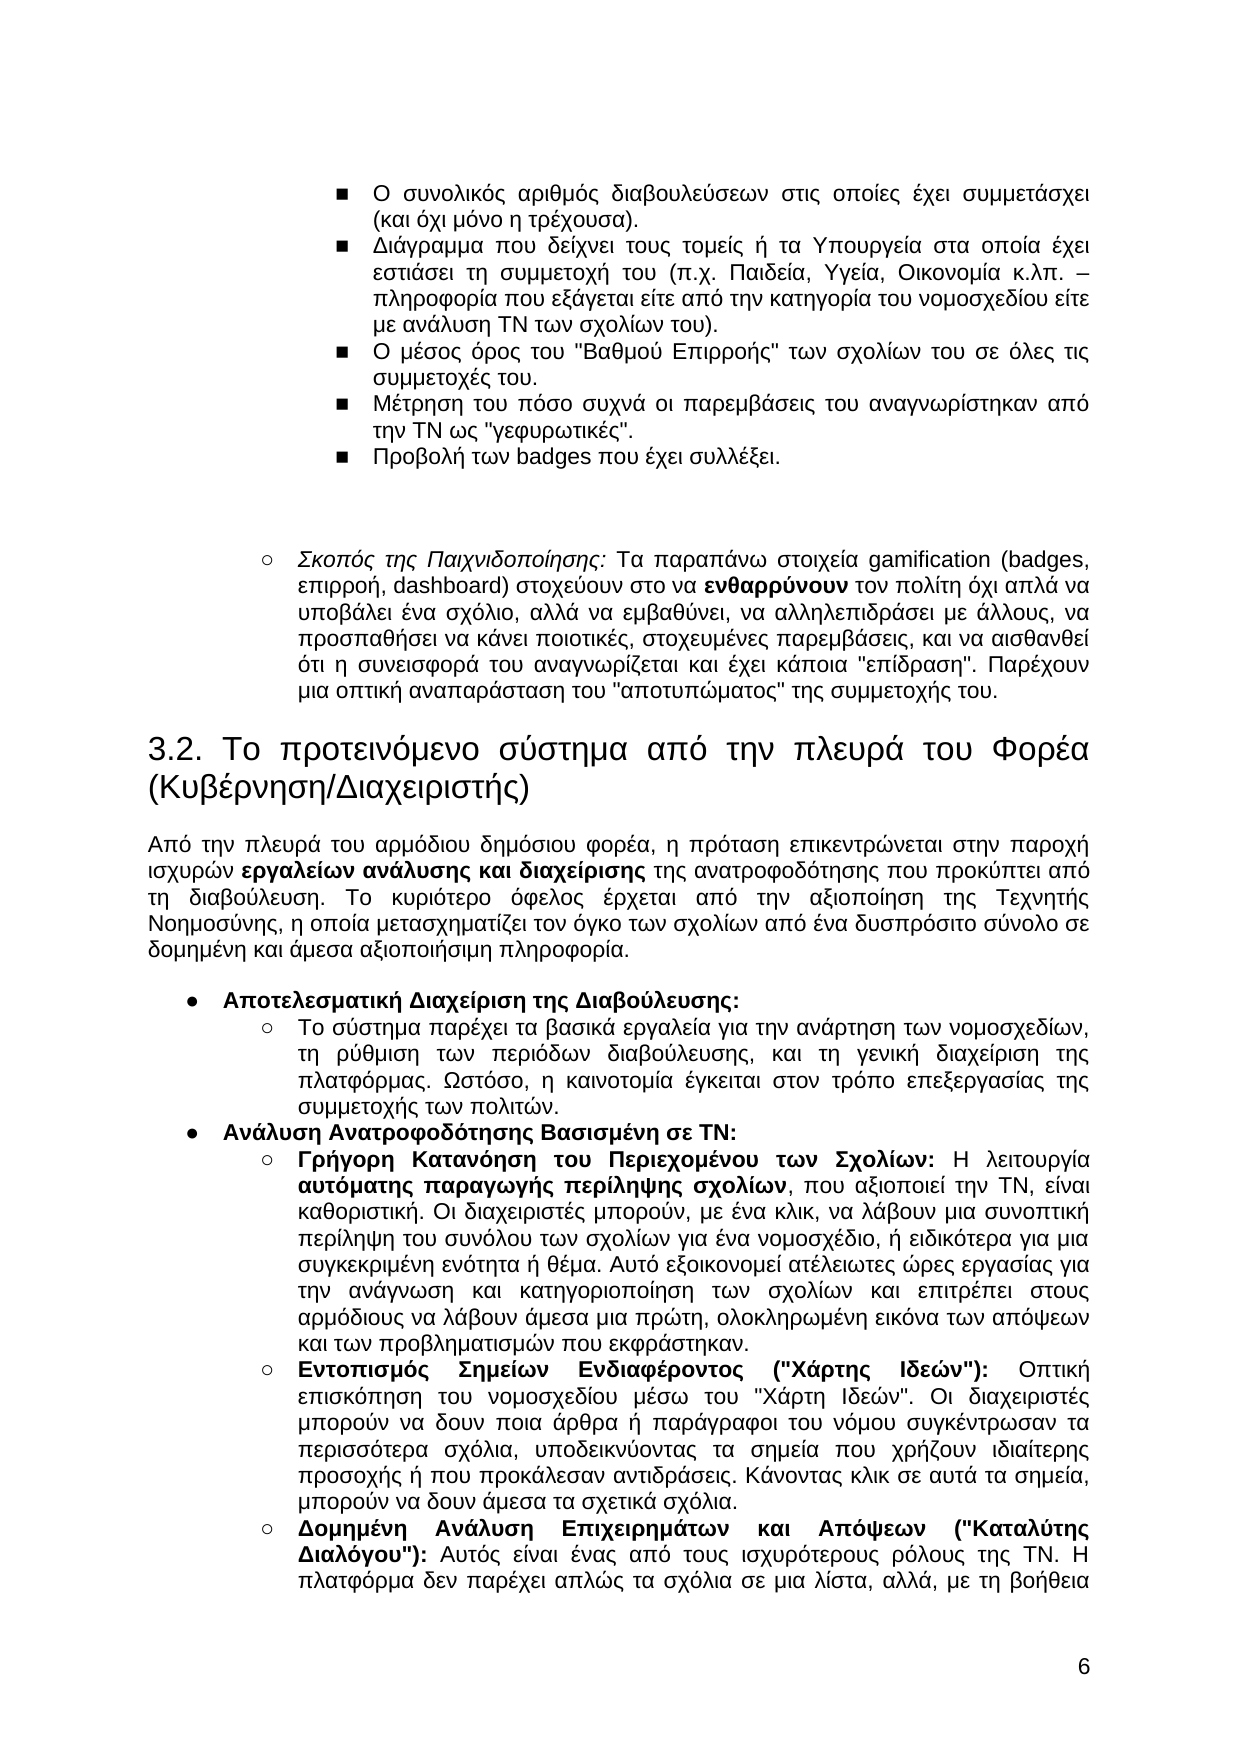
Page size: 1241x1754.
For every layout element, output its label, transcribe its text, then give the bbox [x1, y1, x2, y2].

list Ανάλυση Ανατροφοδότησης Βασισμένη σε ΤΝ: [185, 1119, 1090, 1146]
text Από την πλευρά του αρμόδιου δημόσιου φορέα, η πρόταση επικεντρώνεται στην παροχή ισχυρών εργαλείων ανάλυσης και διαχείρισης της ανατροφοδότησης που προκύπτει από τη διαβούλευση. Το κυριότερο όφελος έρχεται από την αξιοποίηση της Τεχνητής Νοημοσύνης, η οποία μετασχηματίζει τον όγκο των σχολίων από ένα δυσπρόσιτο σύνολο σε δομημένη και άμεσα αξιοποιήσιμη πληροφορία. [148, 831, 1090, 962]
list Ο μέσος όρος του "Βαθμού Επιρροής" των σχολίων του σε όλες τις συμμετοχές του. [335, 338, 1090, 390]
list Εντοπισμός Σημείων Ενδιαφέροντος ("Χάρτης Ιδεών"): Οπτική επισκόπηση του νομοσχεδίου μέσω του "Χάρτη Ιδεών". Οι διαχειριστές μπορούν να δουν ποια άρθρα ή παράγραφοι του νόμου συγκέντρωσαν τα περισσότερα σχόλια, υποδεικνύοντας τα σημεία που χρήζουν ιδιαίτερης προσοχής ή που προκάλεσαν αντιδράσεις. Κάνοντας κλικ σε αυτά τα σημεία, μπορούν να δουν άμεσα τα σχετικά σχόλια. [260, 1356, 1090, 1514]
subtitle 3.2. Το προτεινόμενο σύστημα από την πλευρά του Φορέα (Κυβέρνηση/Διαχειριστής) [148, 729, 1090, 806]
list Το σύστημα παρέχει τα βασικά εργαλεία για την ανάρτηση των νομοσχεδίων, τη ρύθμιση των περιόδων διαβούλευσης, και τη γενική διαχείριση της πλατφόρμας. Ωστόσο, η καινοτομία έγκειται στον τρόπο επεξεργασίας της συμμετοχής των πολιτών. [260, 1014, 1090, 1119]
list Ο συνολικός αριθμός διαβουλεύσεων στις οποίες έχει συμμετάσχει (και όχι μόνο η τρέχουσα). [335, 179, 1090, 232]
list Γρήγορη Κατανόηση του Περιεχομένου των Σχολίων: Η λειτουργία αυτόματης παραγωγής περίληψης σχολίων, που αξιοποιεί την ΤΝ, είναι καθοριστική. Οι διαχειριστές μπορούν, με ένα κλικ, να λάβουν μια συνοπτική περίληψη του συνόλου των σχολίων για ένα νομοσχέδιο, ή ειδικότερα για μια συγκεκριμένη ενότητα ή θέμα. Αυτό εξοικονομεί ατέλειωτες ώρες εργασίας για την ανάγνωση και κατηγοριοποίηση των σχολίων και επιτρέπει στους αρμόδιους να λάβουν άμεσα μια πρώτη, ολοκληρωμένη εικόνα των απόψεων και των προβληματισμών που εκφράστηκαν. [260, 1146, 1090, 1356]
list Διάγραμμα που δείχνει τους τομείς ή τα Υπουργεία στα οποία έχει εστιάσει τη συμμετοχή του (π.χ. Παιδεία, Υγεία, Οικονομία κ.λπ. – πληροφορία που εξάγεται είτε από την κατηγορία του νομοσχεδίου είτε με ανάλυση ΤΝ των σχολίων του). [335, 232, 1090, 338]
list Σκοπός της Παιχνιδοποίησης: Τα παραπάνω στοιχεία gamification (badges, επιρροή, dashboard) στοχεύουν στο να ενθαρρύνουν τον πολίτη όχι απλά να υποβάλει ένα σχόλιο, αλλά να εμβαθύνει, να αλληλεπιδράσει με άλλους, να προσπαθήσει να κάνει ποιοτικές, στοχευμένες παρεμβάσεις, και να αισθανθεί ότι η συνεισφορά του αναγνωρίζεται και έχει κάποια "επίδραση". Παρέχουν μια οπτική αναπαράσταση του "αποτυπώματος" της συμμετοχής του. [260, 546, 1090, 704]
list Προβολή των badges που έχει συλλέξει. [335, 443, 1090, 469]
list Δομημένη Ανάλυση Επιχειρημάτων και Απόψεων ("Καταλύτης Διαλόγου"): Αυτός είναι ένας από τους ισχυρότερους ρόλους της ΤΝ. Η πλατφόρμα δεν παρέχει απλώς τα σχόλια σε μια λίστα, αλλά, με τη βοήθεια [260, 1514, 1090, 1594]
list Μέτρηση του πόσο συχνά οι παρεμβάσεις του αναγνωρίστηκαν από την ΤΝ ως "γεφυρωτικές". [335, 390, 1090, 443]
list Αποτελεσματική Διαχείριση της Διαβούλευσης: [185, 987, 1090, 1014]
